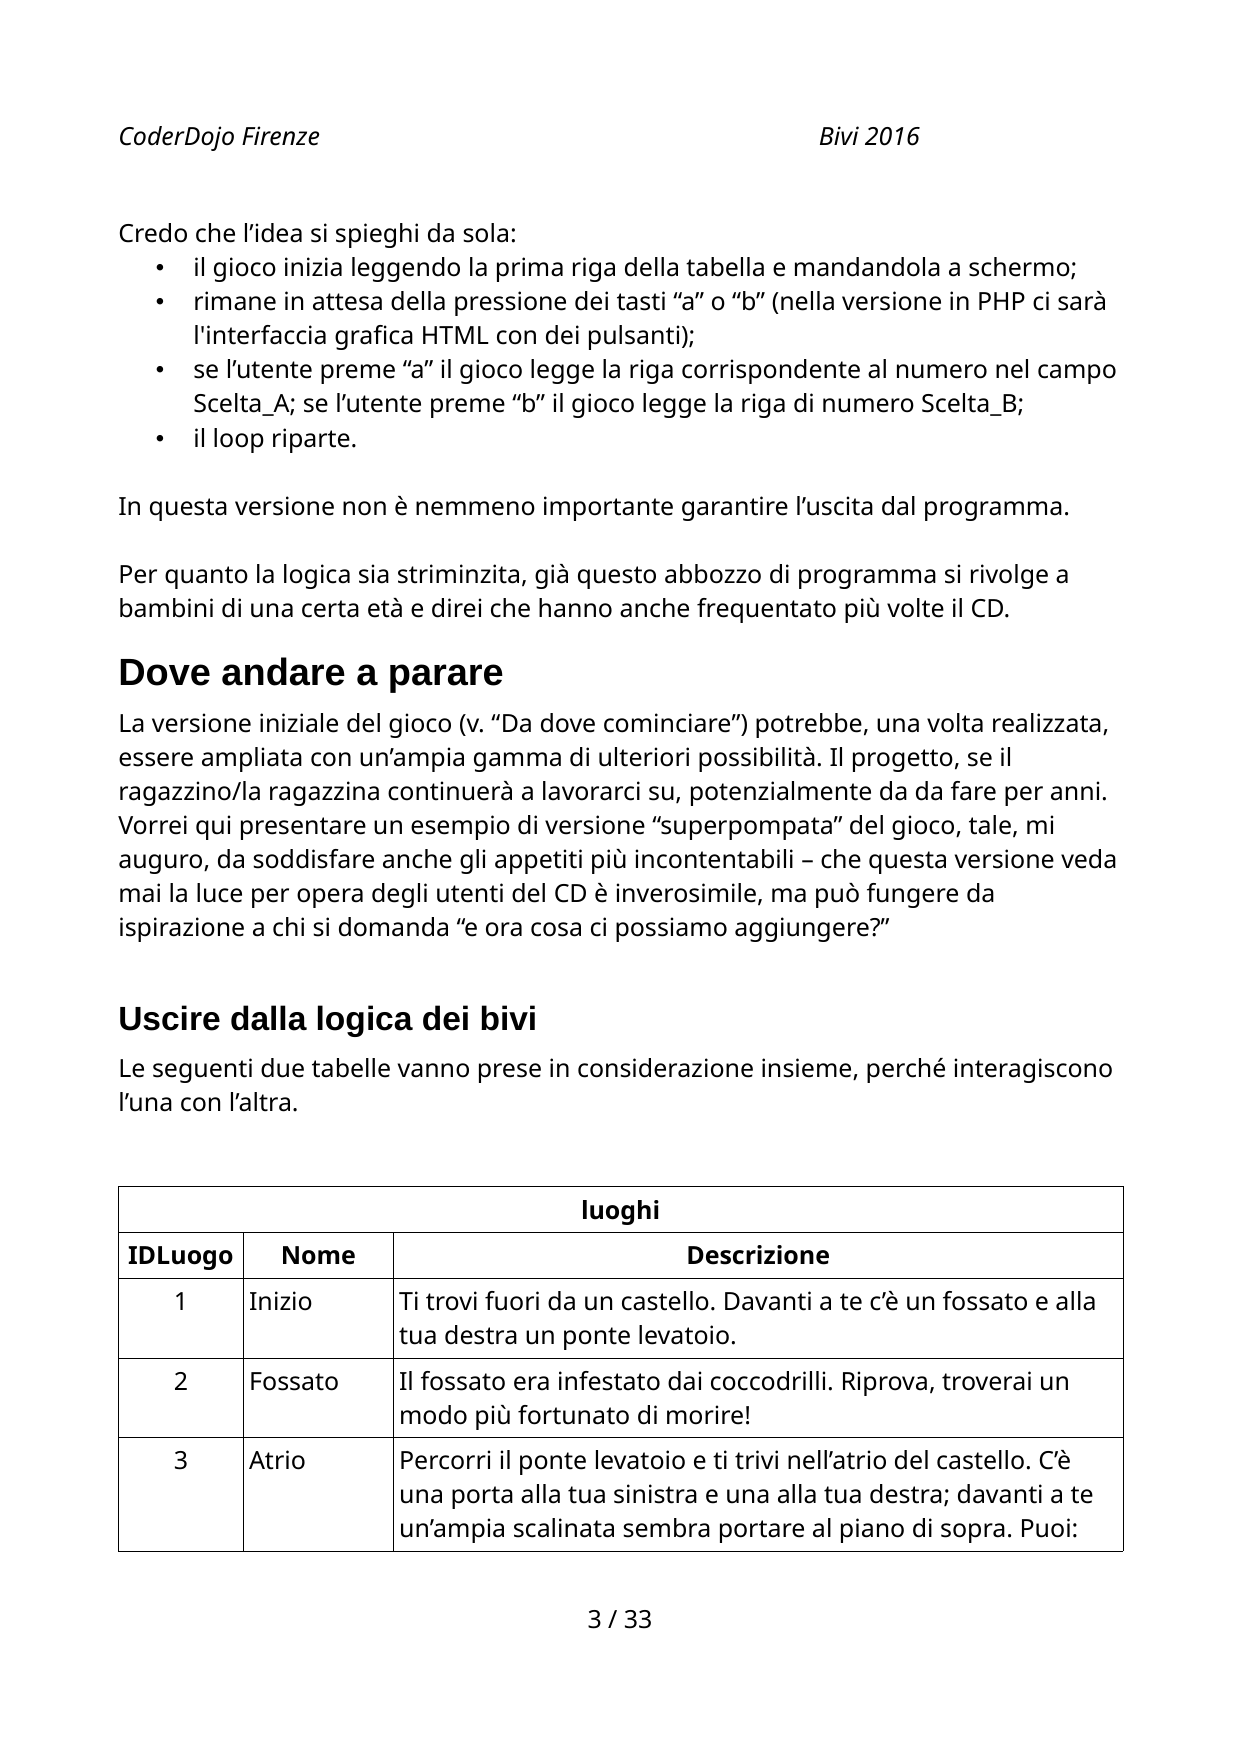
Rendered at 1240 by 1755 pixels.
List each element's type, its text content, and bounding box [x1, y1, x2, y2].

table_cell Il fossato era infestato dai coccodrilli. Riprova, troverai un modo più fortunato di morire! [394, 1359, 1123, 1437]
table_cell 2 [119, 1359, 243, 1437]
list rimane in attesa della pressione dei tasti “a” o “b” (nella versione in PHP ci sarà l'interfaccia grafica HTML con dei pulsanti); [156, 284, 1121, 352]
text Credo che l’idea si spieghi da sola: [118, 216, 1121, 250]
subtitle Uscire dalla logica dei bivi [118, 999, 1121, 1038]
table_cell IDLuogo [119, 1233, 243, 1278]
text In questa versione non è nemmeno importante garantire l’uscita dal programma. [118, 488, 1121, 522]
text Vorrei qui presentare un esempio di versione “superpompata” del gioco, tale, mi auguro, da soddisfare anche gli appetiti più incontentabili – che questa versione veda mai la luce per opera degli utenti del CD è inverosimile, ma può fungere da ispirazione a chi si domanda “e ora cosa ci possiamo aggiungere?” [118, 808, 1121, 944]
table_cell Percorri il ponte levatoio e ti trivi nell’atrio del castello. C’è una porta alla tua sinistra e una alla tua destra; davanti a te un’ampia scalinata sembra portare al piano di sopra. Puoi: [394, 1438, 1123, 1551]
table_header luoghi [119, 1187, 1123, 1232]
list il gioco inizia leggendo la prima riga della tabella e mandandola a schermo; [156, 250, 1121, 284]
table_cell 3 [119, 1438, 243, 1551]
text La versione iniziale del gioco (v. “Da dove cominciare”) potrebbe, una volta realizzata, essere ampliata con un’ampia gamma di ulteriori possibilità. Il progetto, se il ragazzino/la ragazzina continuerà a lavorarci su, potenzialmente da da fare per anni. [118, 706, 1121, 808]
table_cell Descrizione [394, 1233, 1123, 1278]
table_cell Inizio [244, 1279, 393, 1357]
text Per quanto la logica sia striminzita, già questo abbozzo di programma si rivolge a bambini di una certa età e direi che hanno anche frequentato più volte il CD. [118, 556, 1121, 624]
list il loop riparte. [156, 420, 1121, 454]
table_cell 1 [119, 1279, 243, 1357]
subtitle Dove andare a parare [118, 649, 1121, 693]
text Le seguenti due tabelle vanno prese in considerazione insieme, perché interagiscono l’una con l’altra. [118, 1050, 1121, 1118]
table_cell Fossato [244, 1359, 393, 1437]
list se l’utente preme “a” il gioco legge la riga corrispondente al numero nel campo Scelta_A; se l’utente preme “b” il gioco legge la riga di numero Scelta_B; [156, 352, 1121, 420]
table_cell Atrio [244, 1438, 393, 1551]
table_cell Nome [244, 1233, 393, 1278]
table_cell Ti trovi fuori da un castello. Davanti a te c’è un fossato e alla tua destra un ponte levatoio. [394, 1279, 1123, 1357]
